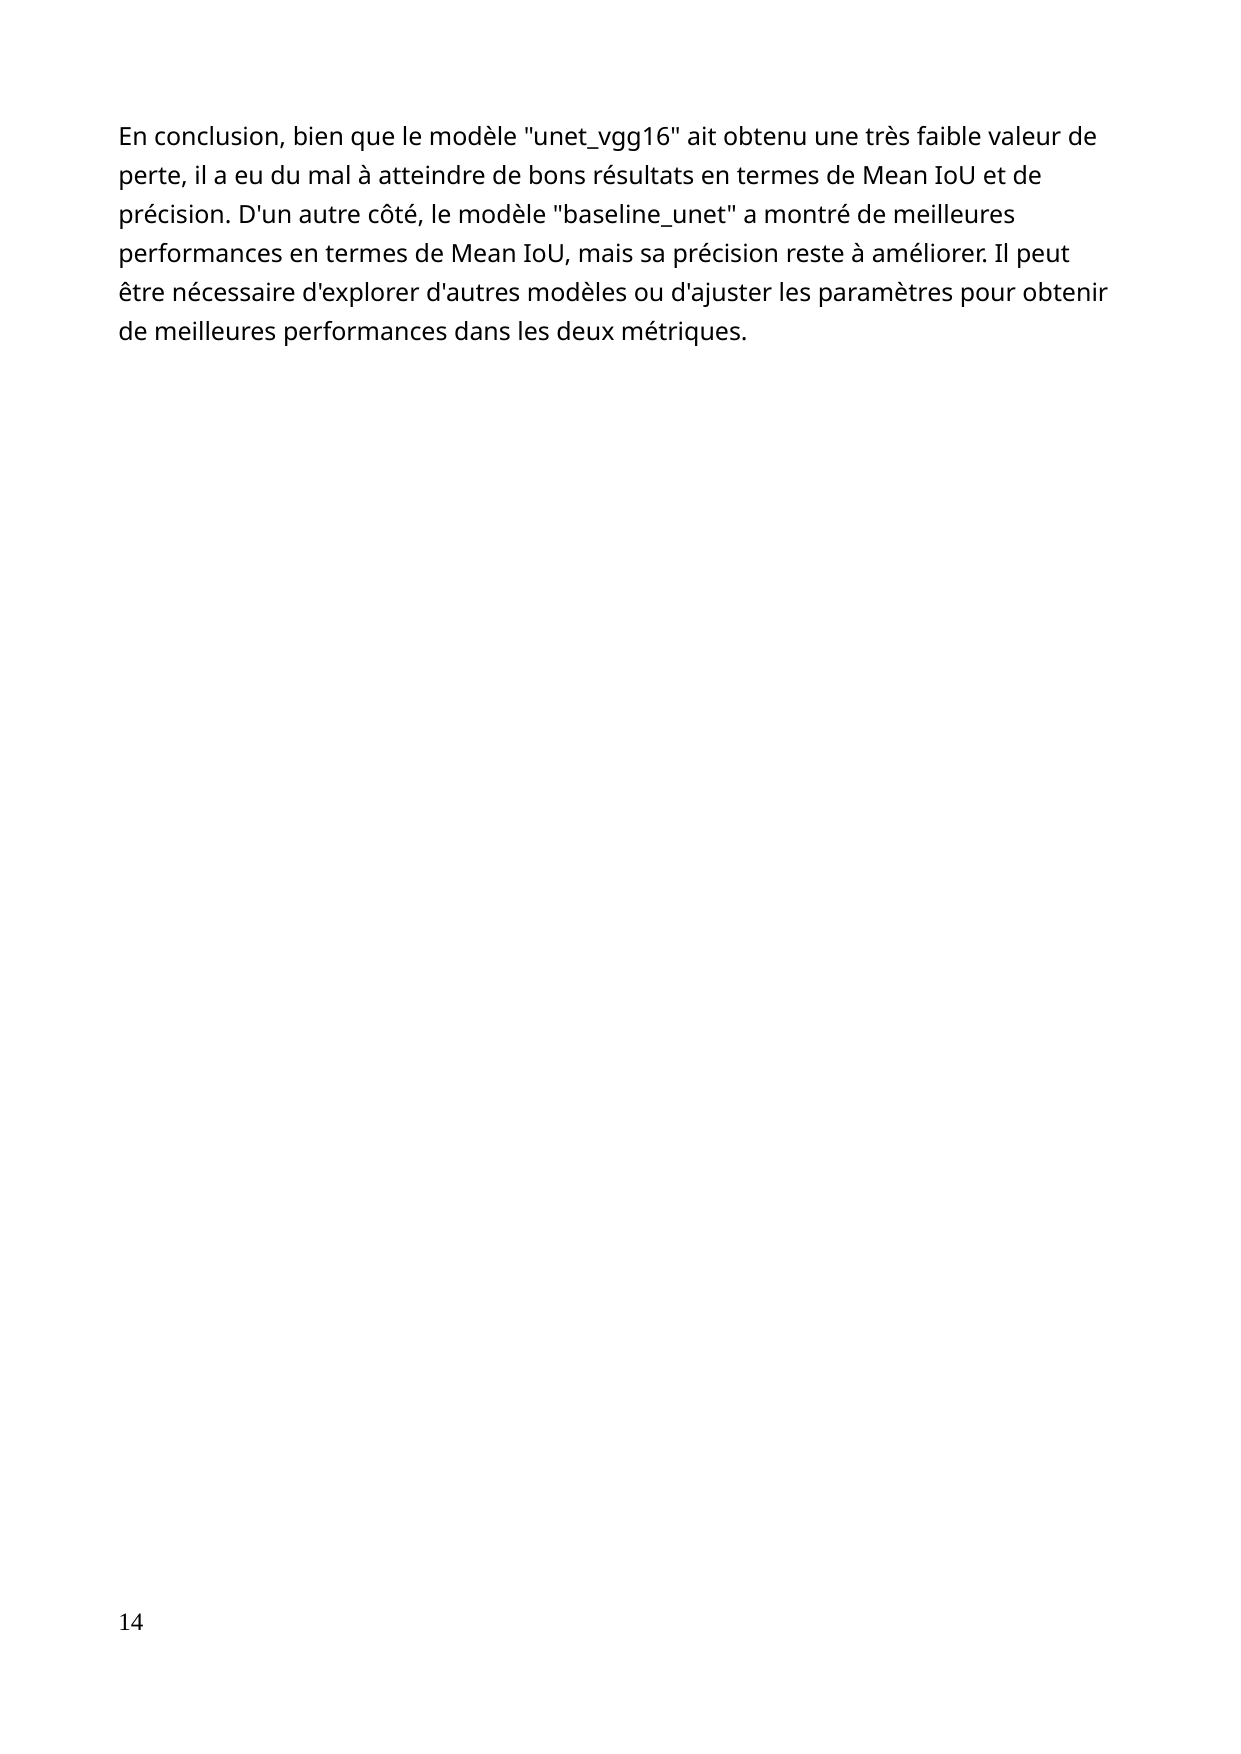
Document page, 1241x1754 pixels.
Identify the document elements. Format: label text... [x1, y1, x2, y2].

text En conclusion, bien que le modèle "unet_vgg16" ait obtenu une très faible valeur de perte, il a eu du mal à atteindre de bons résultats en termes de Mean IoU et de précision. D'un autre côté, le modèle "baseline_unet" a montré de meilleures performances en termes de Mean IoU, mais sa précision reste à améliorer. Il peut être nécessaire d'explorer d'autres modèles ou d'ajuster les paramètres pour obtenir de meilleures performances dans les deux métriques. [118, 118, 1122, 348]
